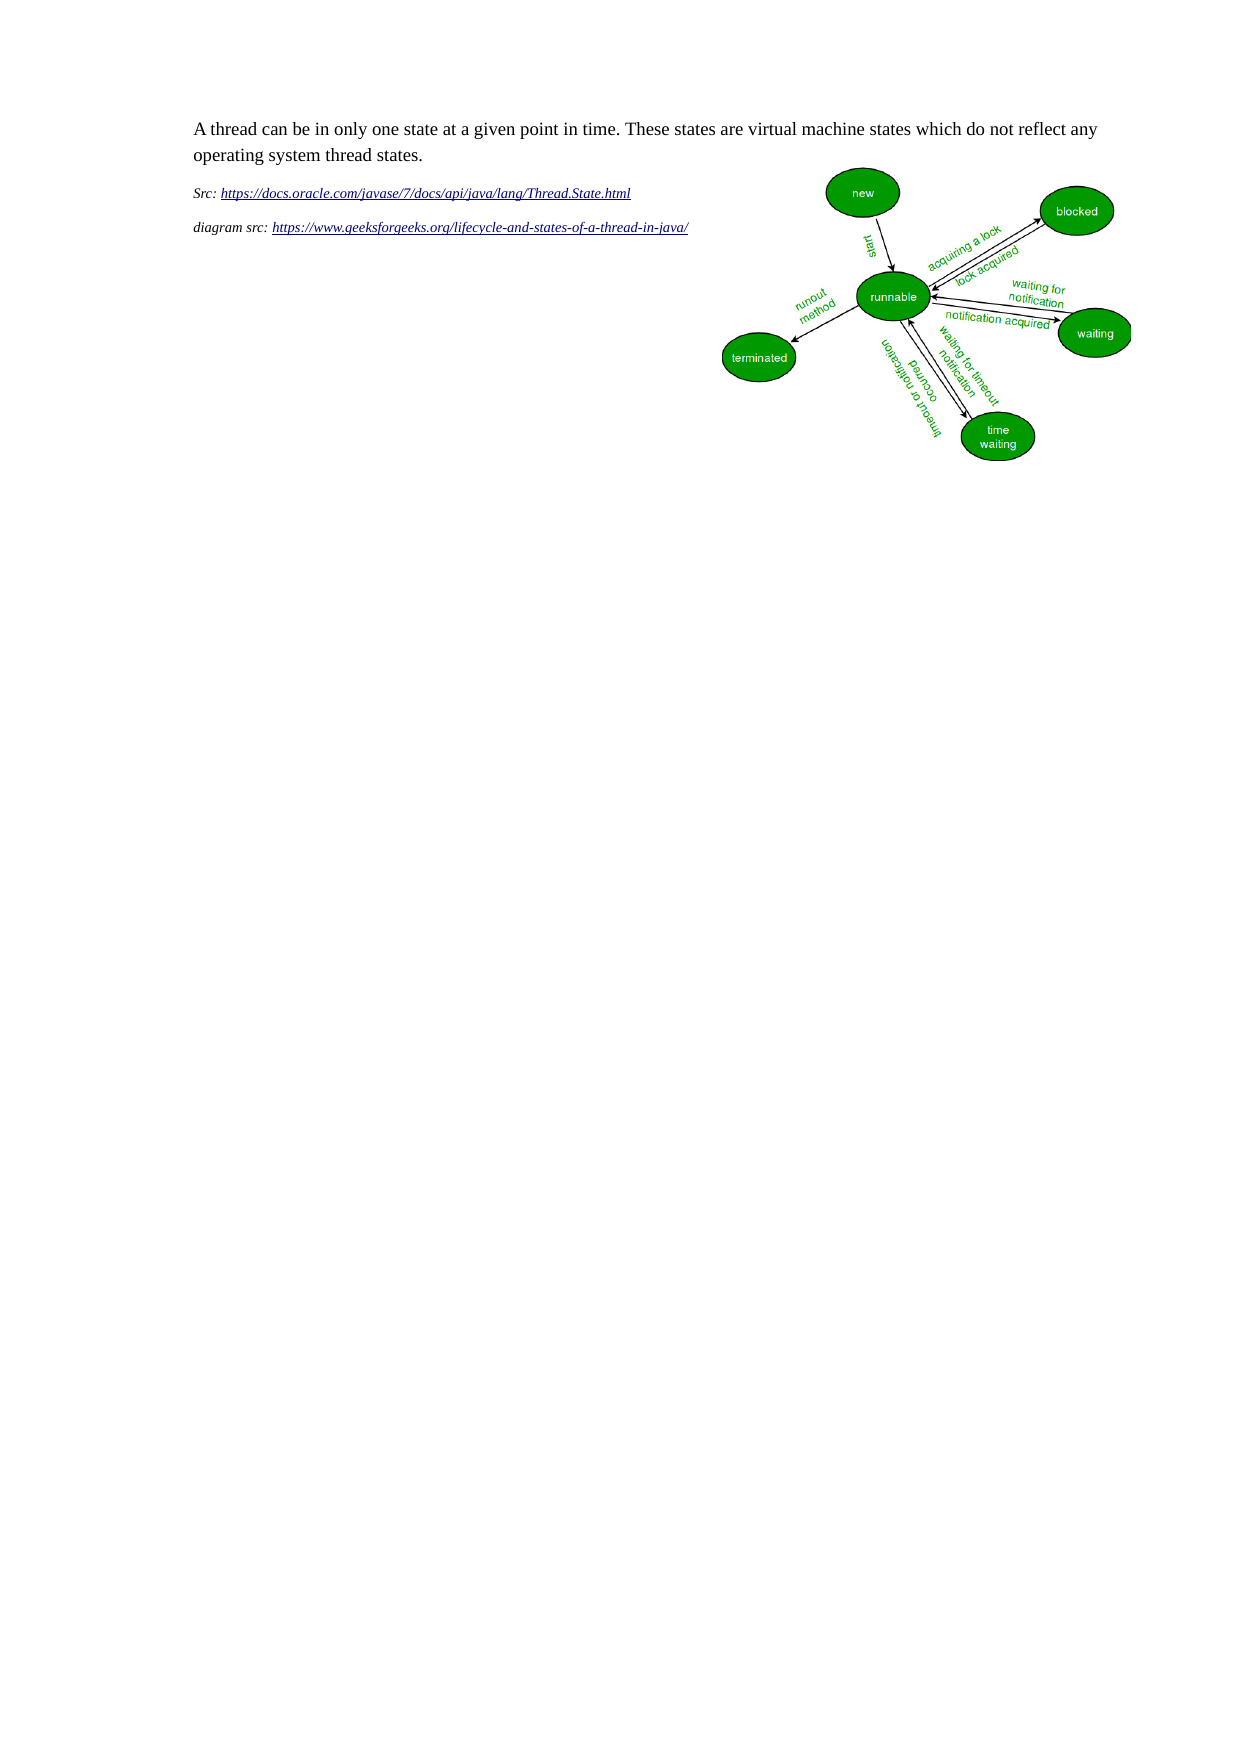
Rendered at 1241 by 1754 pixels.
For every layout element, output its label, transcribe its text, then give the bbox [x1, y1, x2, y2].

picture [722, 167, 1132, 461]
list diagram src: https://www.geeksforgeeks.org/lifecycle-and-states-of-a-thread-in-java/ [156, 219, 722, 236]
list Src: https://docs.oracle.com/javase/7/docs/api/java/lang/Thread.State.html [156, 184, 722, 201]
list A thread can be in only one state at a given point in time. These states are virtual machine states which do not reflect any operating system thread states. [156, 118, 1122, 166]
